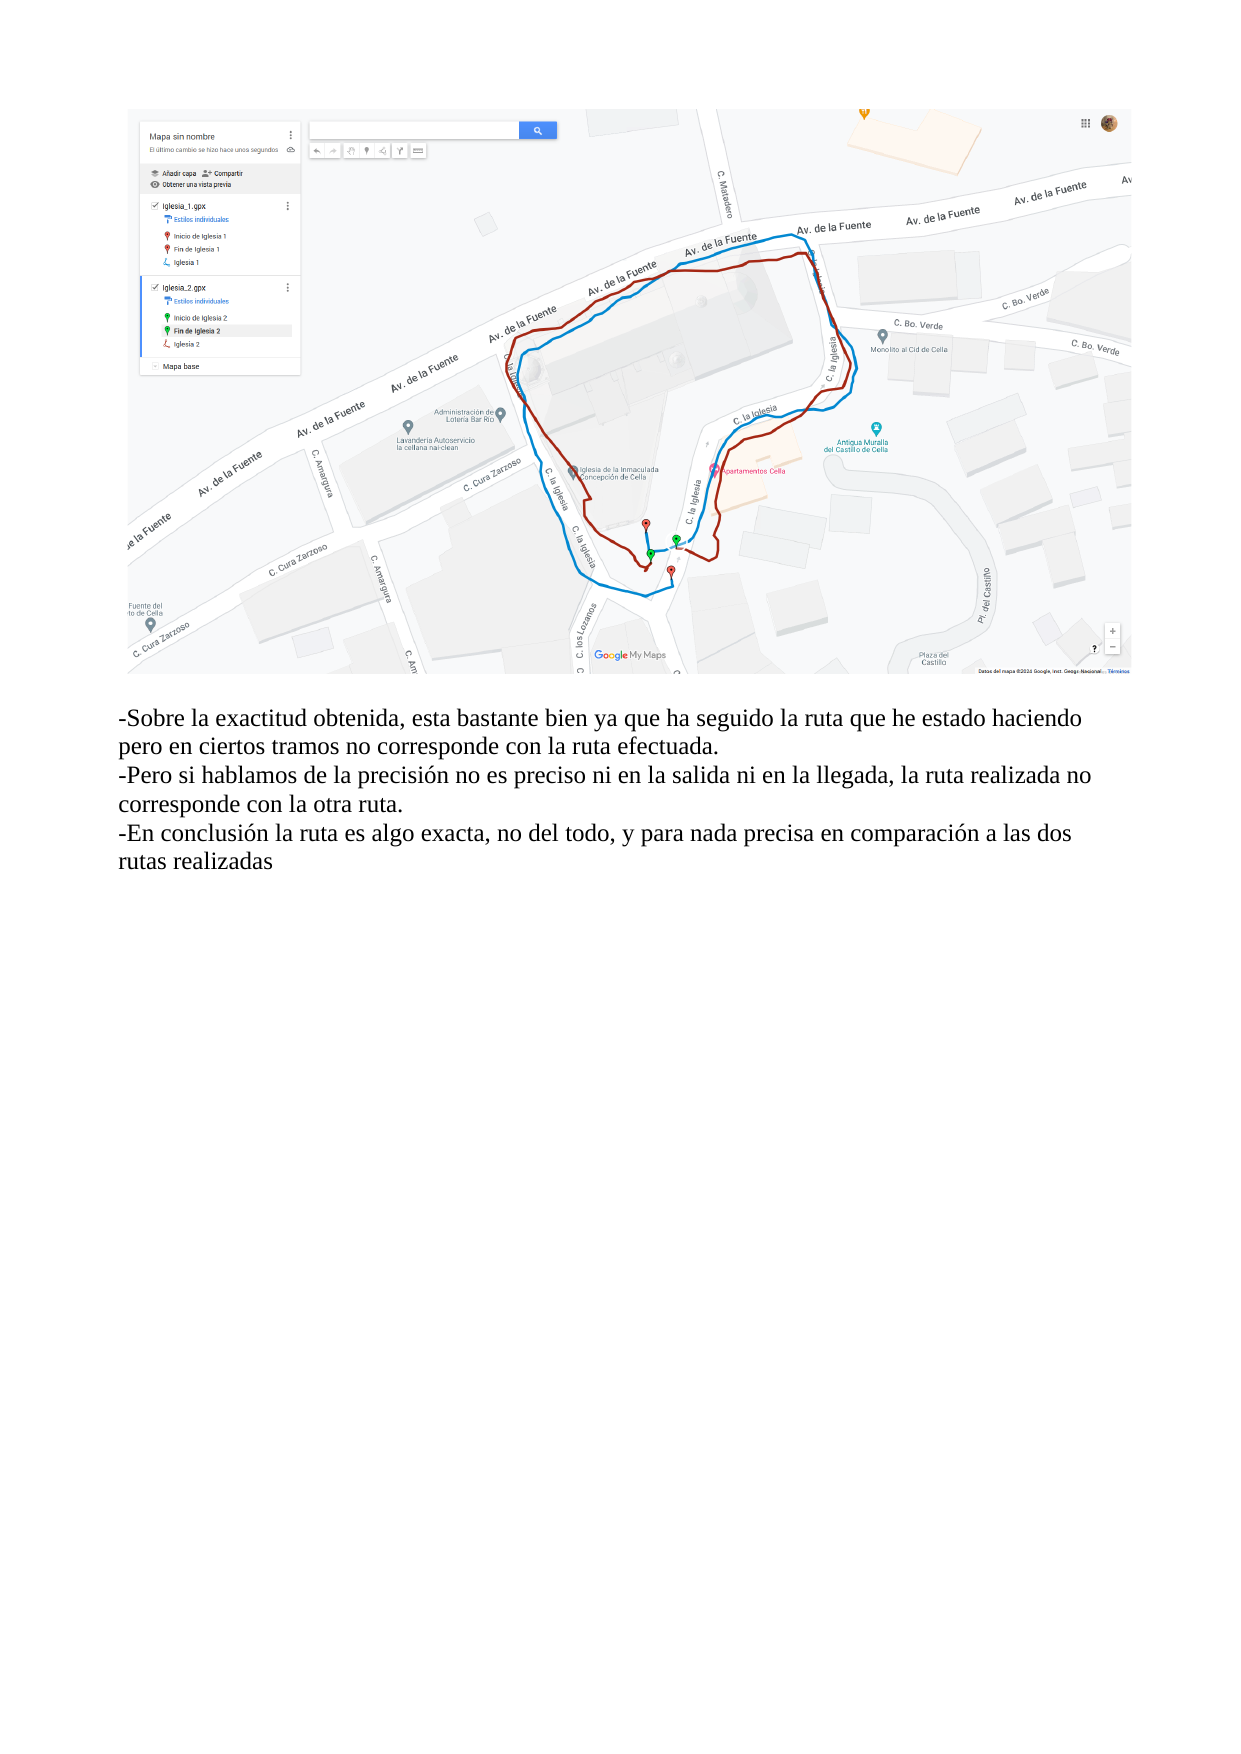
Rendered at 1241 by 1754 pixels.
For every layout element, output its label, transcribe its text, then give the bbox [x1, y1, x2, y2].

text -Sobre la exactitud obtenida, esta bastante bien ya que ha seguido la ruta que he estado haciendo pero en ciertos tramos no corresponde con la ruta efectuada. [118, 703, 1122, 760]
picture [127, 109, 1132, 674]
text -Pero si hablamos de la precisión no es preciso ni en la salida ni en la llegada, la ruta realizada no corresponde con la otra ruta. [118, 760, 1122, 818]
text -En conclusión la ruta es algo exacta, no del todo, y para nada precisa en comparación a las dos rutas realizadas [118, 818, 1122, 875]
